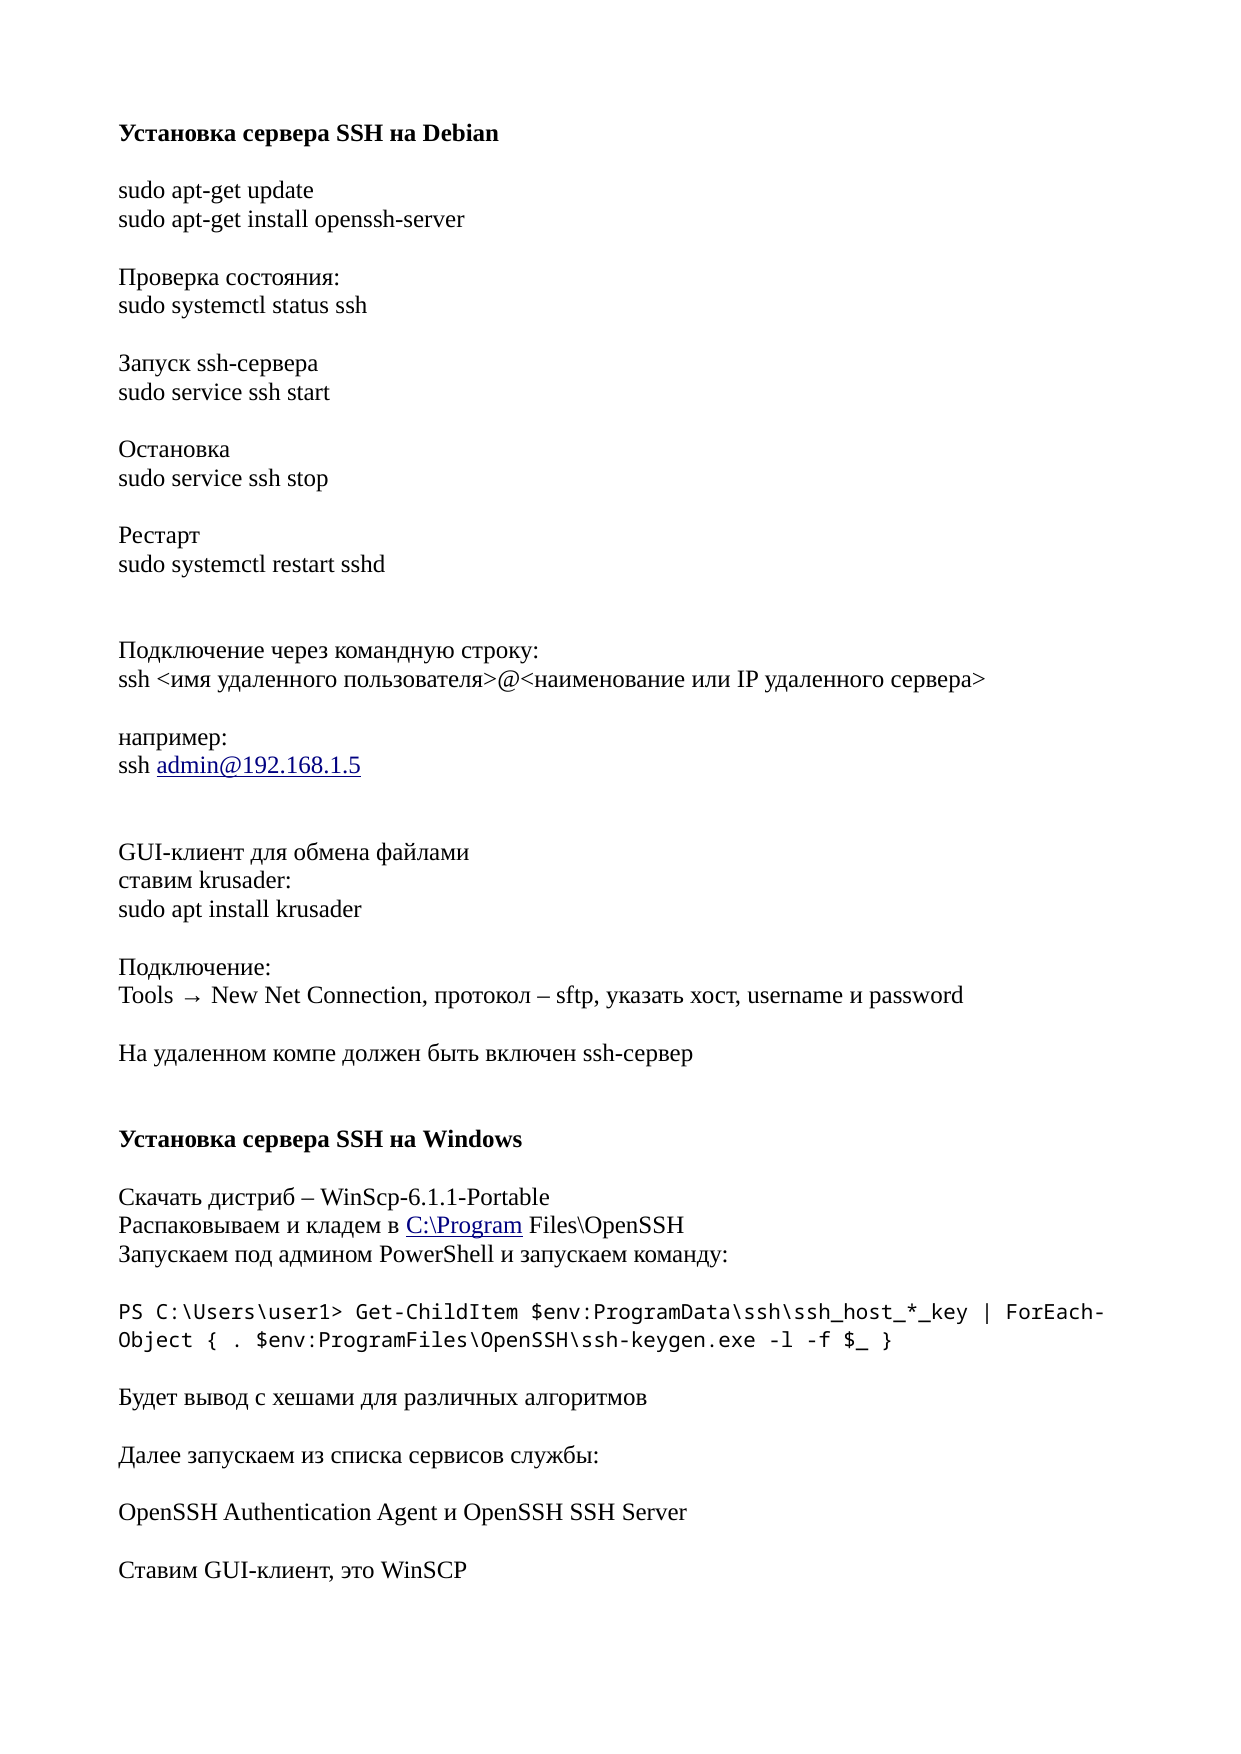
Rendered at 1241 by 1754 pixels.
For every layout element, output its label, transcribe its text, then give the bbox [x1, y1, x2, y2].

text Будет вывод с хешами для различных алгоритмов [118, 1382, 1122, 1411]
text sudo apt install krusader [118, 894, 1122, 923]
text sudo apt-get install openssh-server [118, 204, 1122, 233]
text OpenSSH Authentication Agent и OpenSSH SSH Server [118, 1497, 1122, 1526]
text sudo systemctl status ssh [118, 291, 1122, 319]
text ставим krusader: [118, 866, 1122, 894]
text sudo service ssh stop [118, 463, 1122, 492]
text sudo systemctl restart sshd [118, 549, 1122, 578]
text Установка сервера SSH на Debian [118, 118, 1122, 147]
text Запускаем под админом PowerShell и запускаем команду: [118, 1239, 1122, 1268]
text Подключение: [118, 952, 1122, 981]
text PS C:\Users\user1> Get-ChildItem $env:ProgramData\ssh\ssh_host_*_key | ForEach-Object { . $env:ProgramFiles\OpenSSH\ssh-keygen.exe -l -f $_ } [118, 1297, 1122, 1354]
text Проверка состояния: [118, 262, 1122, 291]
text Скачать дистриб – WinScp-6.1.1-Portable [118, 1182, 1122, 1211]
text На удаленном компе должен быть включен ssh-сервер [118, 1038, 1122, 1067]
text Запуск ssh-сервера [118, 348, 1122, 377]
text sudo service ssh start [118, 377, 1122, 406]
text ssh admin@192.168.1.5 [118, 751, 1122, 779]
text Далее запускаем из списка сервисов службы: [118, 1440, 1122, 1469]
text ssh <имя удаленного пользователя>@<наименование или IP удаленного сервера> [118, 664, 1122, 693]
text Tools → New Net Connection, протокол – sftp, указать хост, username и password [118, 981, 1122, 1009]
text Подключение через командную строку: [118, 636, 1122, 664]
text Ставим GUI-клиент, это WinSCP [118, 1555, 1122, 1584]
text GUI-клиент для обмена файлами [118, 837, 1122, 866]
text Рестарт [118, 521, 1122, 549]
text Распаковываем и кладем в C:\Program Files\OpenSSH [118, 1211, 1122, 1239]
text Установка сервера SSH на Windows [118, 1124, 1122, 1153]
text например: [118, 722, 1122, 751]
text sudo apt-get update [118, 176, 1122, 204]
text Остановка [118, 434, 1122, 463]
